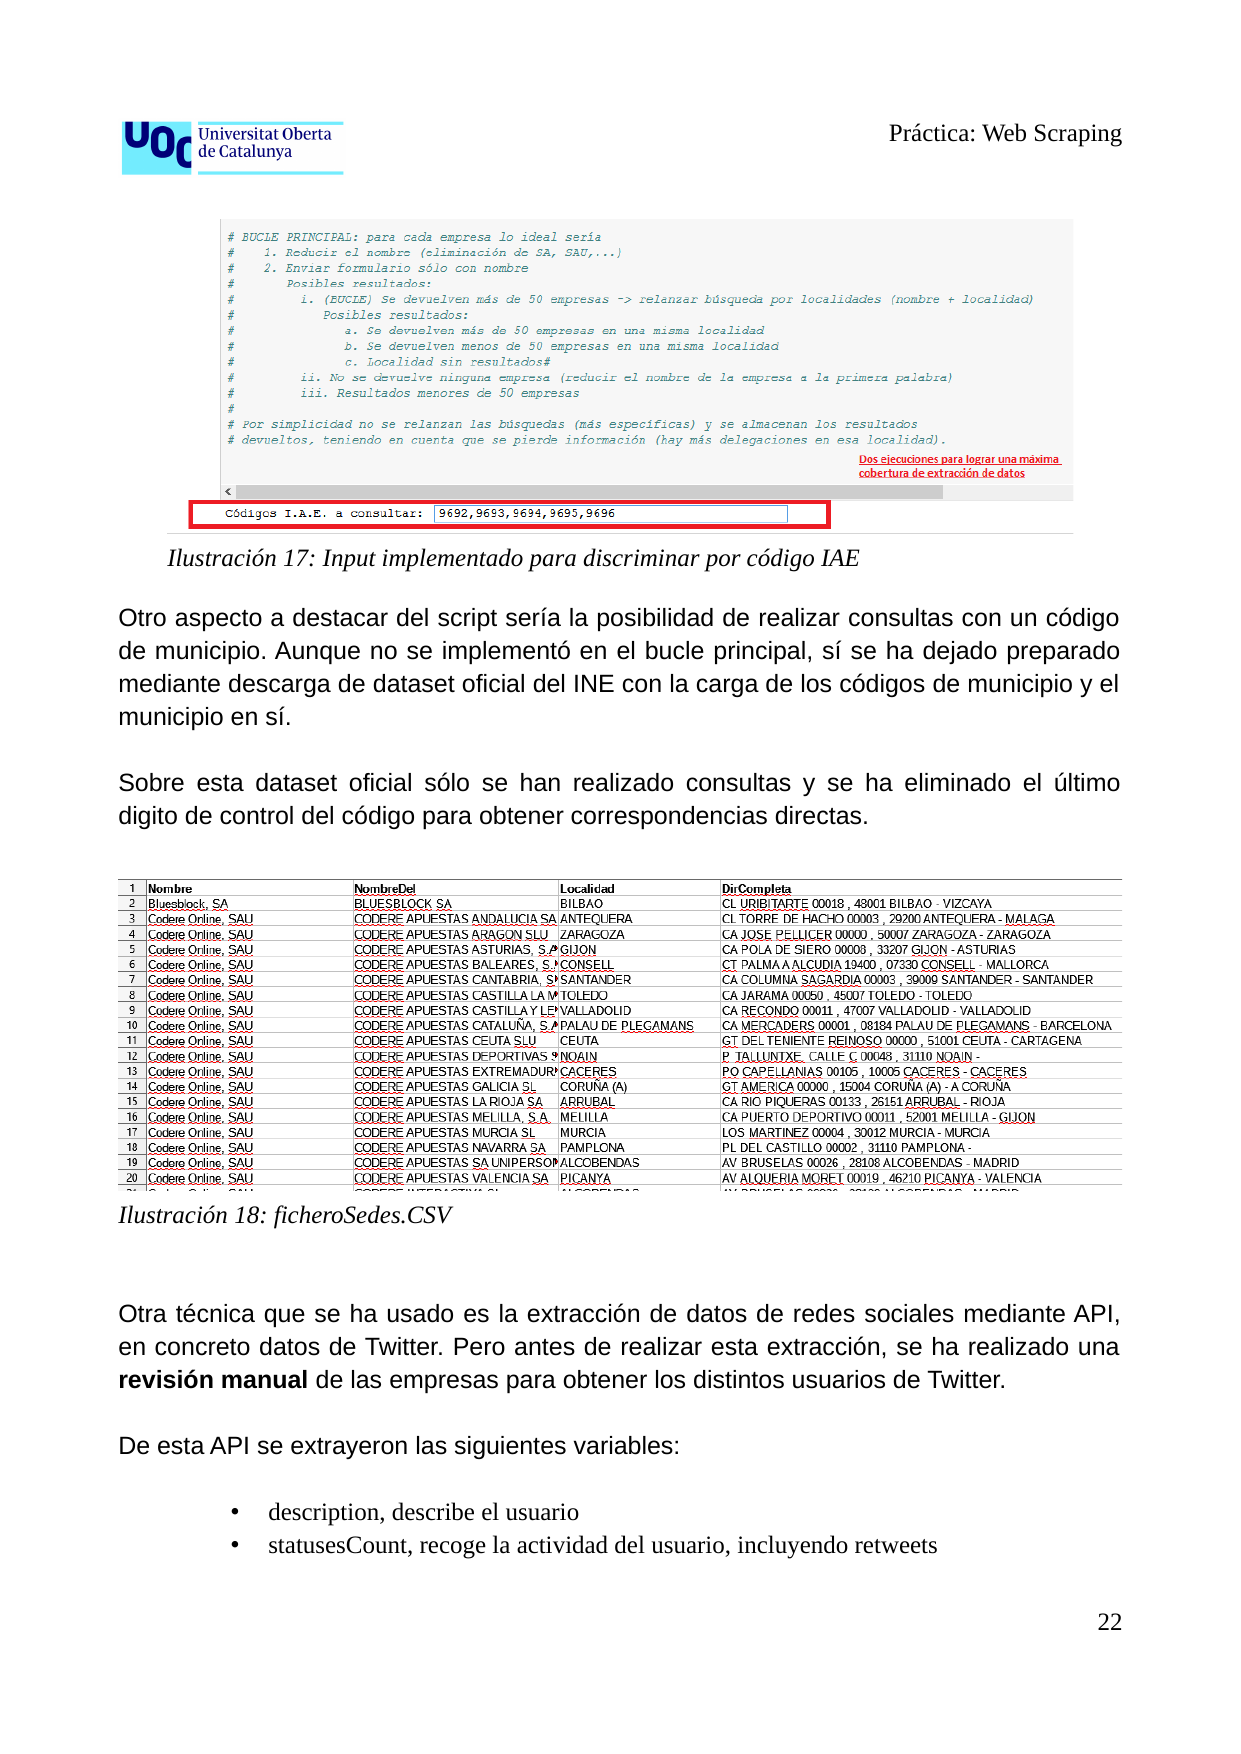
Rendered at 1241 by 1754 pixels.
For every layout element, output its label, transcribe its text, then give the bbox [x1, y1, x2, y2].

text De esta API se extrayeron las siguientes variables: [118, 1431, 1122, 1460]
list statusesCount, recoge la actividad del usuario, incluyendo retweets [231, 1530, 1122, 1559]
picture [167, 219, 1074, 534]
picture [118, 879, 1123, 1191]
text Otro aspecto a destacar del script sería la posibilidad de realizar consultas con un código de municipio. Aunque no se implementó en el bucle principal, sí se ha dejado preparado mediante descarga de dataset oficial del INE con la carga de los códigos de municipio y el municipio en sí. [118, 603, 1122, 731]
text Ilustración 18: ficheroSedes.CSV [118, 1191, 1122, 1229]
text Sobre esta dataset oficial sólo se han realizado consultas y se ha eliminado el último digito de control del código para obtener correspondencias directas. [118, 768, 1122, 830]
list description, describe el usuario [231, 1497, 1122, 1526]
text Ilustración 17: Input implementado para discriminar por código IAE [167, 534, 1073, 572]
text Otra técnica que se ha usado es la extracción de datos de redes sociales mediante API, en concreto datos de Twitter. Pero antes de realizar esta extracción, se ha realizado una revisión manual de las empresas para obtener los distintos usuarios de Twitter. [118, 1299, 1122, 1394]
picture [118, 118, 347, 178]
